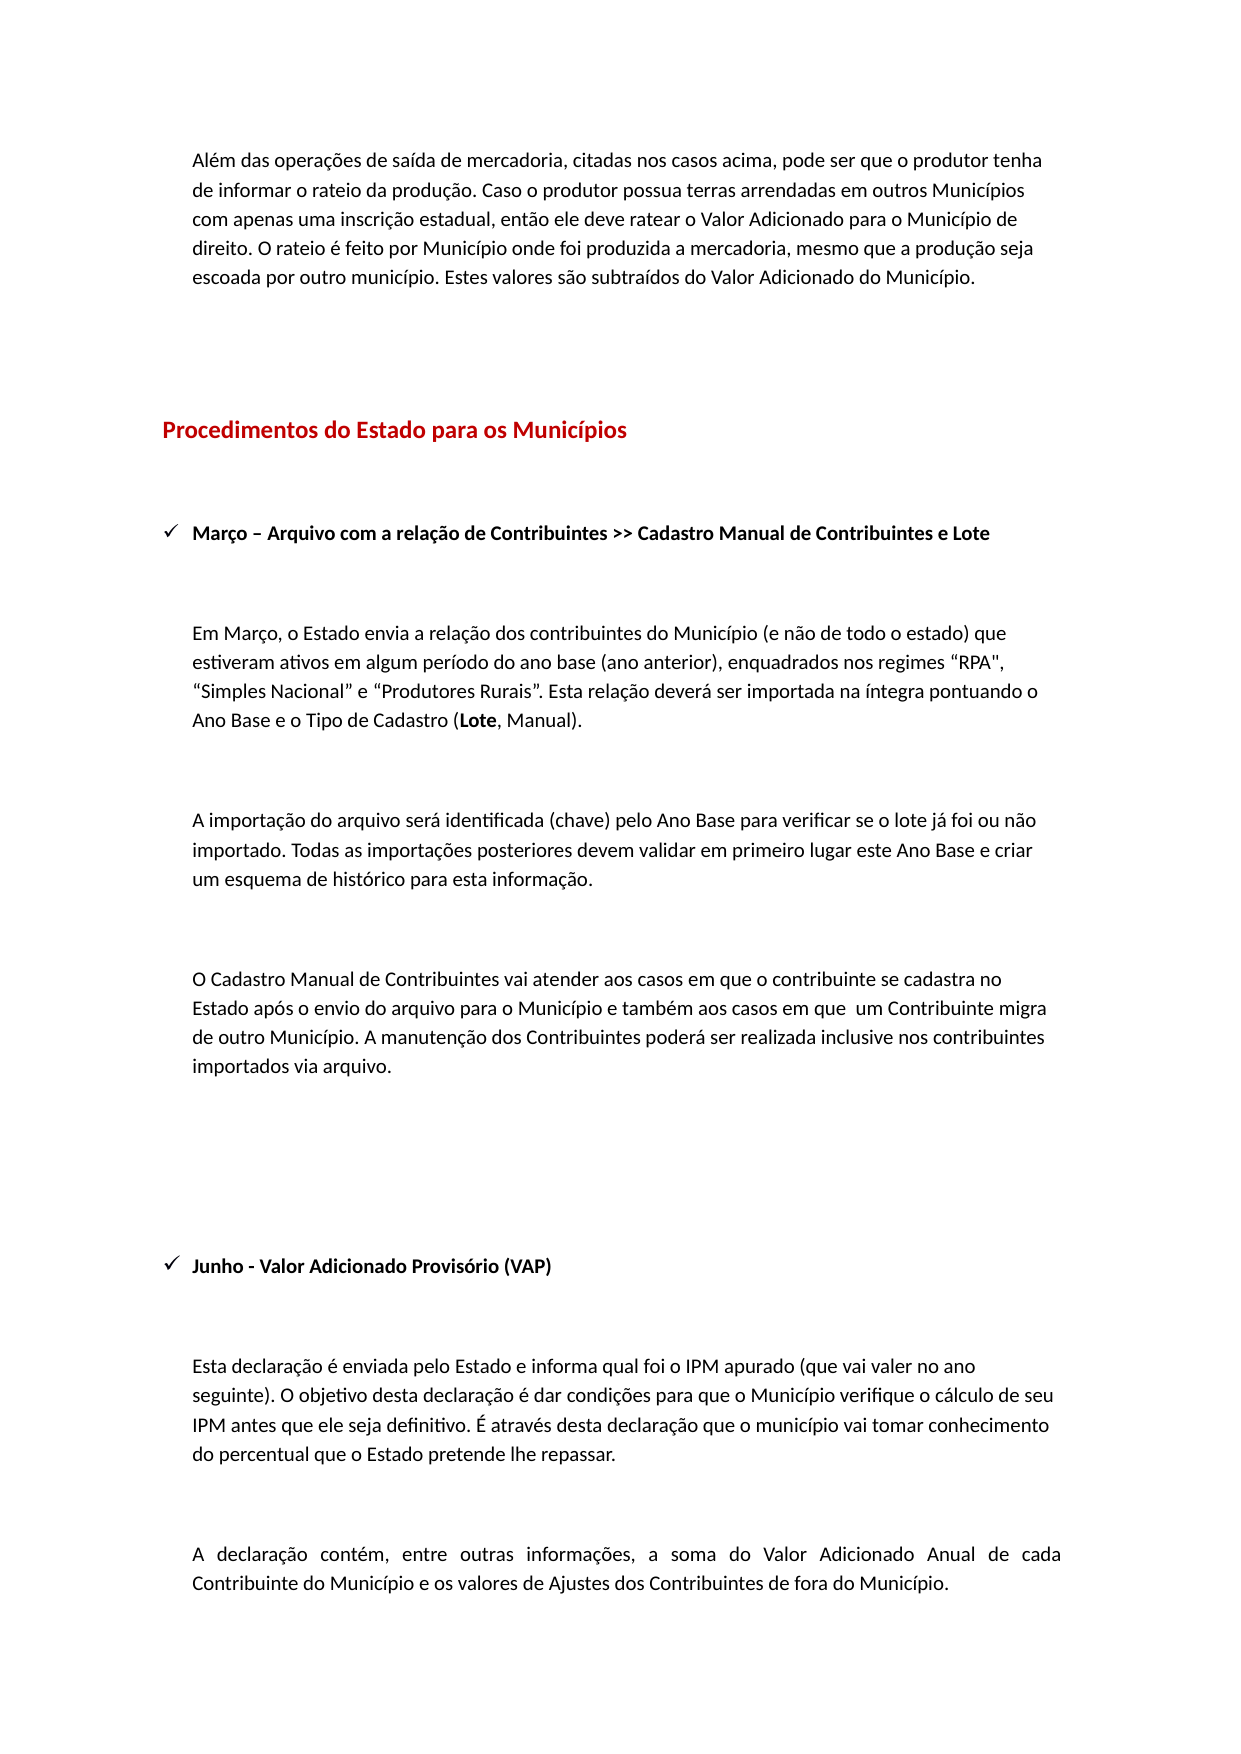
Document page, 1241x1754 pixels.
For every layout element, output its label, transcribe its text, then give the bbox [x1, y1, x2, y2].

list Além das operações de saída de mercadoria, citadas nos casos acima, pode ser que o produtor tenha de informar o rateio da produção. Caso o produtor possua terras arrendadas em outros Municípios com apenas uma inscrição estadual, então ele deve ratear o Valor Adicionado para o Município de direito. O rateio é feito por Município onde foi produzida a mercadoria, mesmo que a produção seja escoada por outro município. Estes valores são subtraídos do Valor Adicionado do Município. [192, 148, 1063, 290]
text Procedimentos do Estado para os Municípios [162, 414, 1063, 445]
list O Cadastro Manual de Contribuintes vai atender aos casos em que o contribuinte se cadastra no Estado após o envio do arquivo para o Município e também aos casos em que um Contribuinte migra de outro Município. A manutenção dos Contribuintes poderá ser realizada inclusive nos contribuintes importados via arquivo. [192, 966, 1063, 1079]
list Esta declaração é enviada pelo Estado e informa qual foi o IPM apurado (que vai valer no ano seguinte). O objetivo desta declaração é dar condições para que o Município verifique o cálculo de seu IPM antes que ele seja definitivo. É através desta declaração que o município vai tomar conhecimento do percentual que o Estado pretende lhe repassar. [192, 1353, 1063, 1466]
list A declaração contém, entre outras informações, a soma do Valor Adicionado Anual de cada Contribuinte do Município e os valores de Ajustes dos Contribuintes de fora do Município. [192, 1541, 1063, 1596]
list Em Março, o Estado envia a relação dos contribuintes do Município (e não de todo o estado) que estiveram ativos em algum período do ano base (ano anterior), enquadrados nos regimes “RPA", “Simples Nacional” e “Produtores Rurais”. Esta relação deverá ser importada na íntegra pontuando o Ano Base e o Tipo de Cadastro (Lote, Manual). [192, 620, 1063, 733]
list A importação do arquivo será identificada (chave) pelo Ano Base para verificar se o lote já foi ou não importado. Todas as importações posteriores devem validar em primeiro lugar este Ano Base e criar um esquema de histórico para esta informação. [192, 808, 1063, 891]
list Março – Arquivo com a relação de Contribuintes >> Cadastro Manual de Contribuintes e Lote [162, 520, 1063, 546]
list Junho - Valor Adicionado Provisório (VAP) [162, 1253, 1063, 1279]
